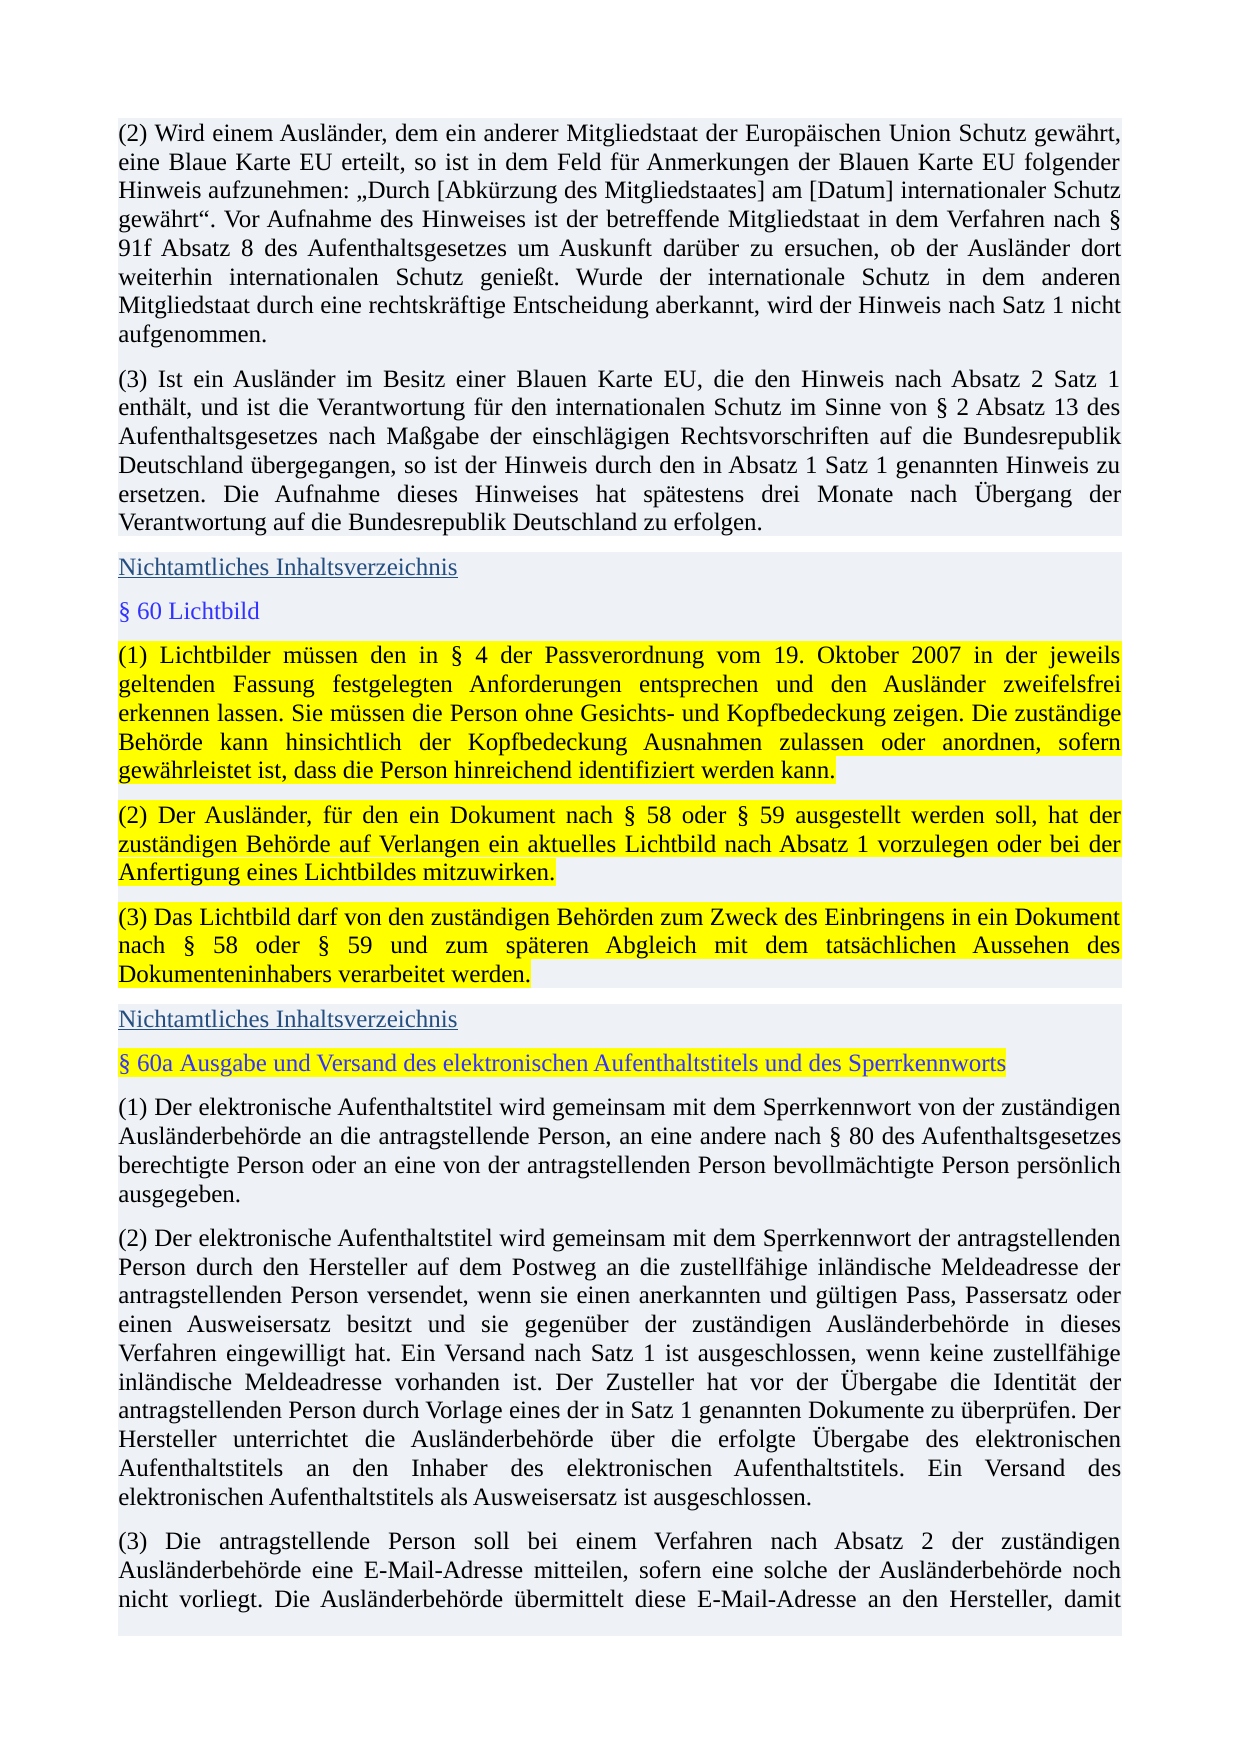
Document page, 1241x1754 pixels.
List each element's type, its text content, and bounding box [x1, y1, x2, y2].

text (2) Der Ausländer, für den ein Dokument nach § 58 oder § 59 ausgestellt werden soll, hat der zuständigen Behörde auf Verlangen ein aktuelles Lichtbild nach Absatz 1 vorzulegen oder bei der Anfertigung eines Lichtbildes mitzuwirken. [118, 800, 1122, 886]
text (3) Das Lichtbild darf von den zuständigen Behörden zum Zweck des Einbringens in ein Dokument nach § 58 oder § 59 und zum späteren Abgleich mit dem tatsächlichen Aussehen des Dokumenteninhabers verarbeitet werden. [118, 902, 1122, 988]
text (3) Die antragstellende Person soll bei einem Verfahren nach Absatz 2 der zuständigen Ausländerbehörde eine E-Mail-Adresse mitteilen, sofern eine solche der Ausländerbehörde noch nicht vorliegt. Die Ausländerbehörde übermittelt diese E-Mail-Adresse an den Hersteller, damit [118, 1526, 1122, 1612]
text (3) Ist ein Ausländer im Besitz einer Blauen Karte EU, die den Hinweis nach Absatz 2 Satz 1 enthält, und ist die Verantwortung für den internationalen Schutz im Sinne von § 2 Absatz 13 des Aufenthaltsgesetzes nach Maßgabe der einschlägigen Rechtsvorschriften auf die Bundesrepublik Deutschland übergegangen, so ist der Hinweis durch den in Absatz 1 Satz 1 genannten Hinweis zu ersetzen. Die Aufnahme dieses Hinweises hat spätestens drei Monate nach Übergang der Verantwortung auf die Bundesrepublik Deutschland zu erfolgen. [118, 364, 1122, 536]
subtitle § 60a Ausgabe und Versand des elektronischen Aufenthaltstitels und des Sperrkennworts [118, 1048, 1122, 1077]
text Nichtamtliches Inhaltsverzeichnis [118, 1004, 1122, 1032]
text (1) Lichtbilder müssen den in § 4 der Passverordnung vom 19. Oktober 2007 in der jeweils geltenden Fassung festgelegten Anforderungen entsprechen und den Ausländer zweifelsfrei erkennen lassen. Sie müssen die Person ohne Gesichts- und Kopfbedeckung zeigen. Die zuständige Behörde kann hinsichtlich der Kopfbedeckung Ausnahmen zulassen oder anordnen, sofern gewährleistet ist, dass die Person hinreichend identifiziert werden kann. [118, 641, 1122, 784]
text (1) Der elektronische Aufenthaltstitel wird gemeinsam mit dem Sperrkennwort von der zuständigen Ausländerbehörde an die antragstellende Person, an eine andere nach § 80 des Aufenthaltsgesetzes berechtigte Person oder an eine von der antragstellenden Person bevollmächtigte Person persönlich ausgegeben. [118, 1092, 1122, 1207]
subtitle § 60 Lichtbild [118, 596, 1122, 625]
text (2) Wird einem Ausländer, dem ein anderer Mitgliedstaat der Europäischen Union Schutz gewährt, eine Blaue Karte EU erteilt, so ist in dem Feld für Anmerkungen der Blauen Karte EU folgender Hinweis aufzunehmen: „Durch [Abkürzung des Mitgliedstaates] am [Datum] internationaler Schutz gewährt“. Vor Aufnahme des Hinweises ist der betreffende Mitgliedstaat in dem Verfahren nach § 91f Absatz 8 des Aufenthaltsgesetzes um Auskunft darüber zu ersuchen, ob der Ausländer dort weiterhin internationalen Schutz genießt. Wurde der internationale Schutz in dem anderen Mitgliedstaat durch eine rechtskräftige Entscheidung aberkannt, wird der Hinweis nach Satz 1 nicht aufgenommen. [118, 118, 1122, 348]
text (2) Der elektronische Aufenthaltstitel wird gemeinsam mit dem Sperrkennwort der antragstellenden Person durch den Hersteller auf dem Postweg an die zustellfähige inländische Meldeadresse der antragstellenden Person versendet, wenn sie einen anerkannten und gültigen Pass, Passersatz oder einen Ausweisersatz besitzt und sie gegenüber der zuständigen Ausländerbehörde in dieses Verfahren eingewilligt hat. Ein Versand nach Satz 1 ist ausgeschlossen, wenn keine zustellfähige inländische Meldeadresse vorhanden ist. Der Zusteller hat vor der Übergabe die Identität der antragstellenden Person durch Vorlage eines der in Satz 1 genannten Dokumente zu überprüfen. Der Hersteller unterrichtet die Ausländerbehörde über die erfolgte Übergabe des elektronischen Aufenthaltstitels an den Inhaber des elektronischen Aufenthaltstitels. Ein Versand des elektronischen Aufenthaltstitels als Ausweisersatz ist ausgeschlossen. [118, 1223, 1122, 1511]
text Nichtamtliches Inhaltsverzeichnis [118, 552, 1122, 581]
